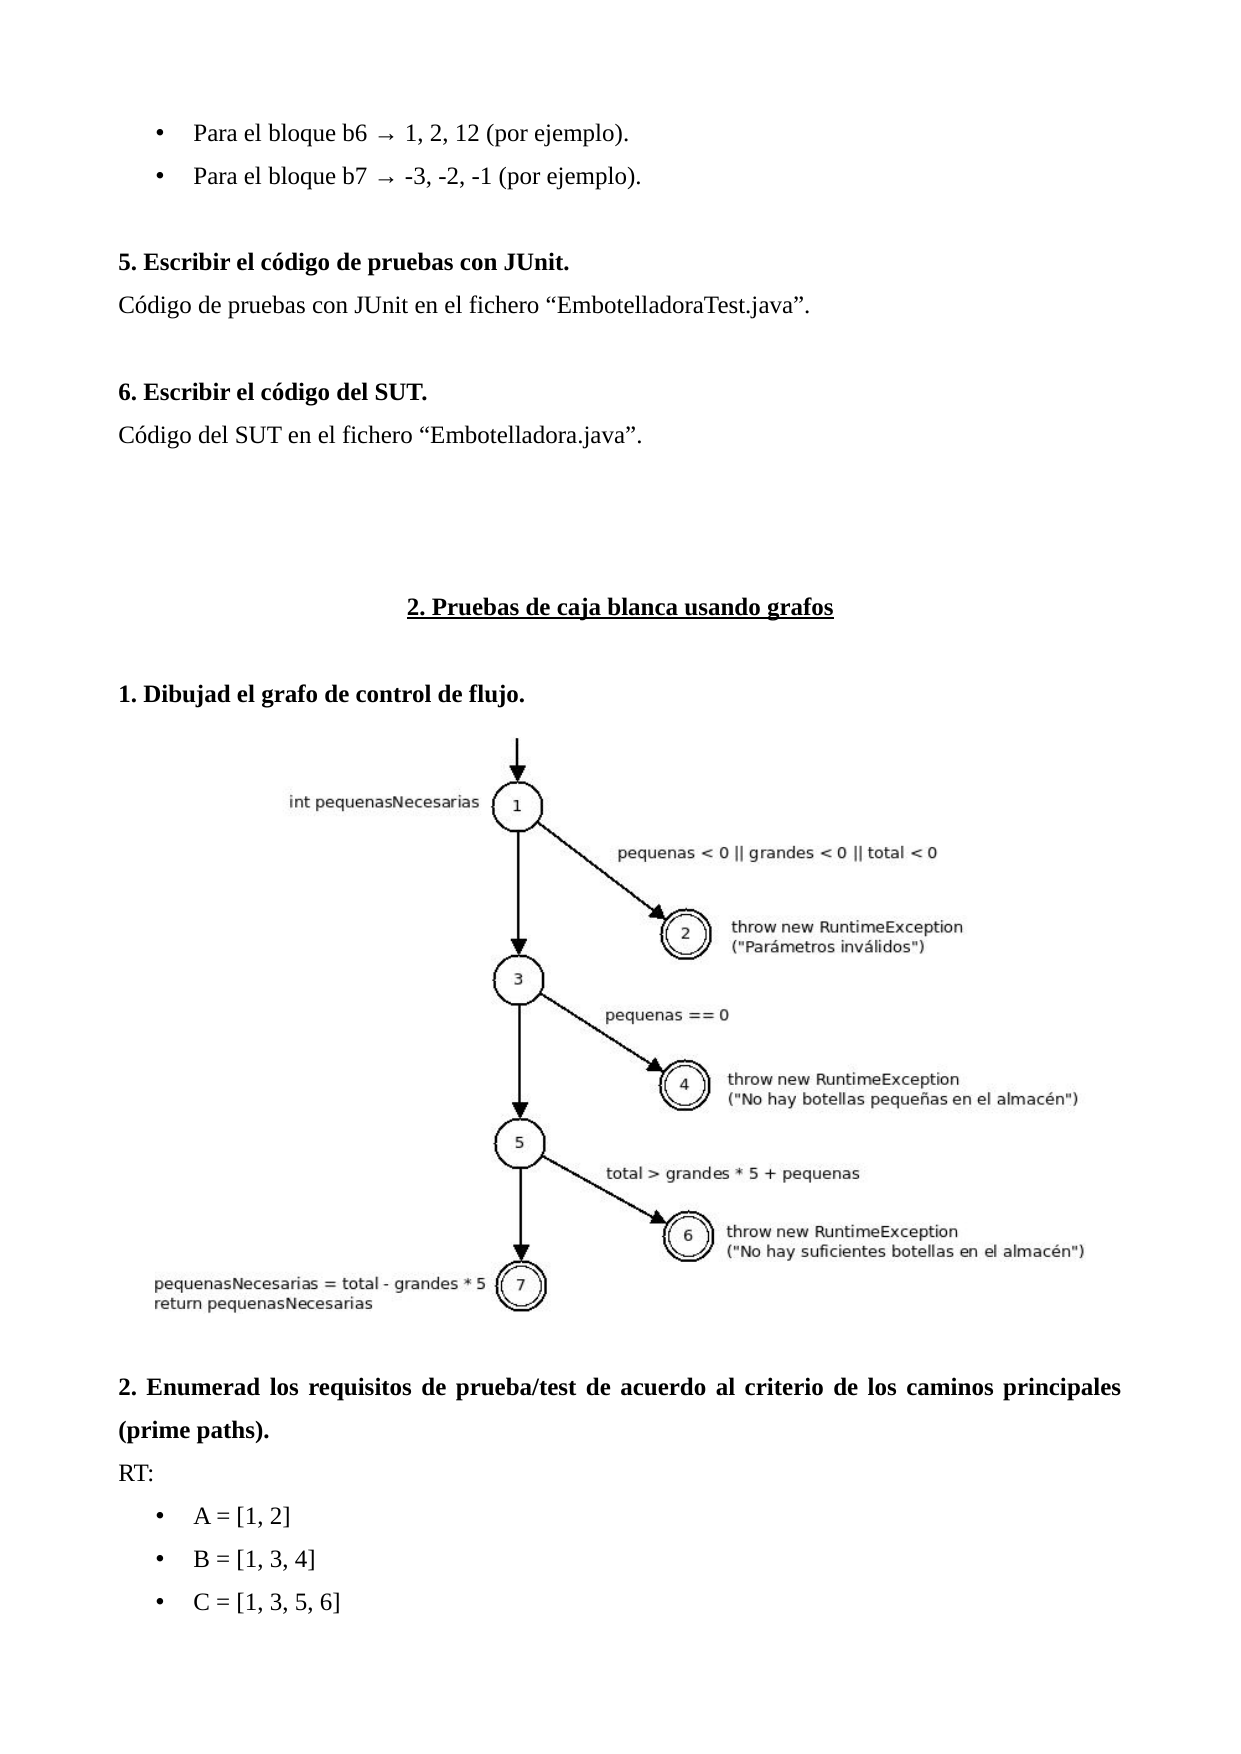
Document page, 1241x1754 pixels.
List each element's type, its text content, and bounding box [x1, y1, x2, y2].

picture [154, 737, 1086, 1314]
text RT: [118, 1458, 1122, 1487]
list B = [1, 3, 4] [156, 1544, 1122, 1573]
text 1. Dibujad el grafo de control de flujo. [118, 679, 1122, 707]
list C = [1, 3, 5, 6] [156, 1587, 1122, 1616]
text 6. Escribir el código del SUT. [118, 377, 1122, 406]
text 5. Escribir el código de pruebas con JUnit. [118, 247, 1122, 276]
list Para el bloque b6 → 1, 2, 12 (por ejemplo). [156, 118, 1122, 147]
text Código del SUT en el fichero “Embotelladora.java”. [118, 420, 1122, 449]
text 2. Enumerad los requisitos de prueba/test de acuerdo al criterio de los caminos principales (prime paths). [118, 1372, 1122, 1443]
text 2. Pruebas de caja blanca usando grafos [118, 592, 1122, 621]
list Para el bloque b7 → -3, -2, -1 (por ejemplo). [156, 161, 1122, 190]
list A = [1, 2] [156, 1501, 1122, 1530]
text Código de pruebas con JUnit en el fichero “EmbotelladoraTest.java”. [118, 291, 1122, 319]
